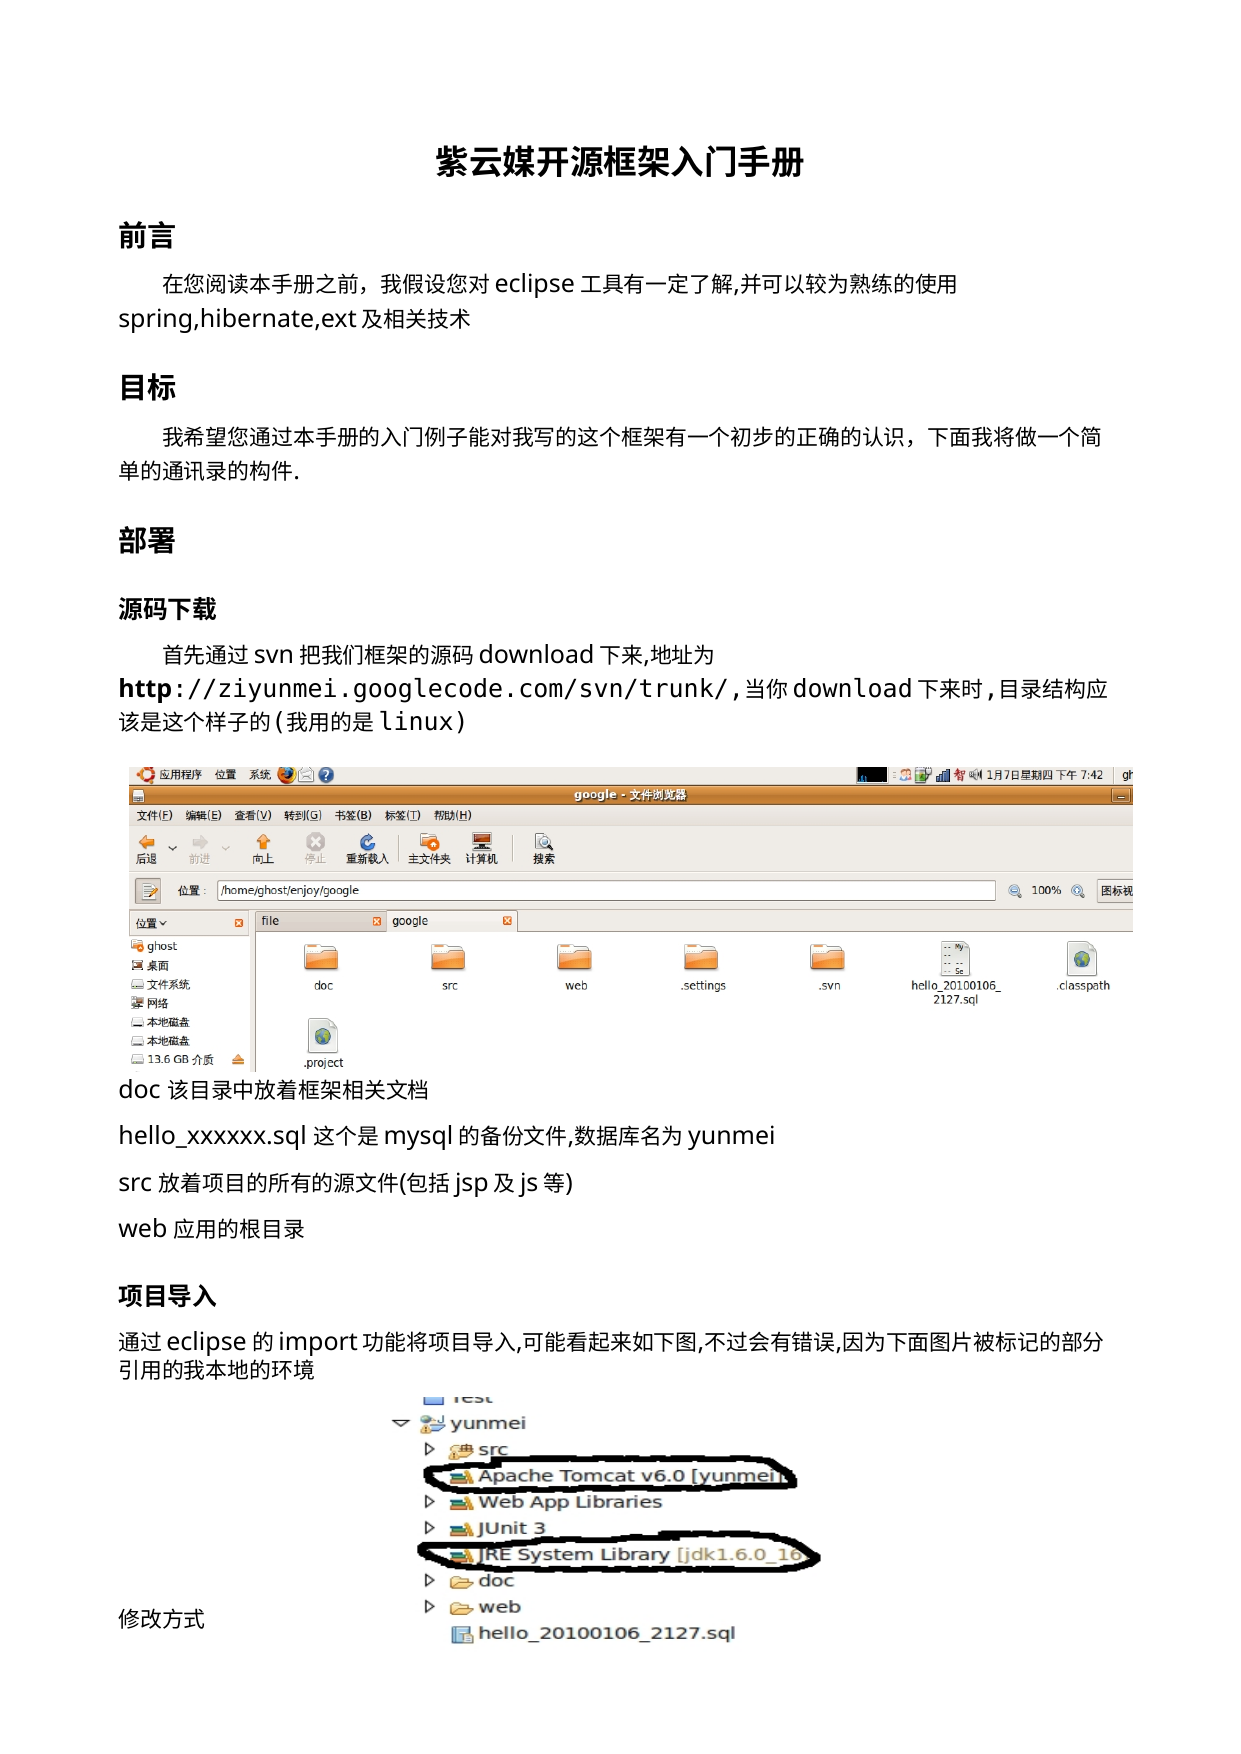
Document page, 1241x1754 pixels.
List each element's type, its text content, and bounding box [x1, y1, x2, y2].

picture [391, 1397, 849, 1680]
text web 应用的根目录 [118, 1211, 1122, 1245]
text 在您阅读本手册之前，我假设您对eclipse工具有一定了解,并可以较为熟练的使用spring,hibernate,ext及相关技术 [118, 266, 1122, 334]
picture [129, 767, 1133, 1072]
text 修改方式 [118, 1607, 391, 1633]
subtitle 目标 [118, 372, 1122, 406]
text doc 该目录中放着框架相关文档 [118, 749, 1122, 1105]
subtitle 项目导入 [118, 1283, 1122, 1311]
text src 放着项目的所有的源文件(包括jsp及js等) [118, 1164, 1122, 1198]
subtitle 紫云媒开源框架入门手册 [118, 143, 1122, 182]
text 通过eclipse的import功能将项目导入,可能看起来如下图,不过会有错误,因为下面图片被标记的部分引用的我本地的环境 [118, 1324, 1122, 1383]
subtitle 部署 [118, 524, 1122, 558]
text 我希望您通过本手册的入门例子能对我写的这个框架有一个初步的正确的认识，下面我将做一个简单的通讯录的构件. [118, 418, 1122, 486]
subtitle 前言 [118, 220, 1122, 254]
text hello_xxxxxx.sql 这个是mysql的备份文件,数据库名为yunmei [118, 1118, 1122, 1152]
text 首先通过svn把我们框架的源码download下来,地址为 http://ziyunmei.googlecode.com/svn/trunk/,当你download下来时,目录结构应该是这个样子的(我用的是linux) [118, 637, 1122, 736]
text [849, 1607, 1122, 1633]
subtitle 源码下载 [118, 595, 1122, 624]
